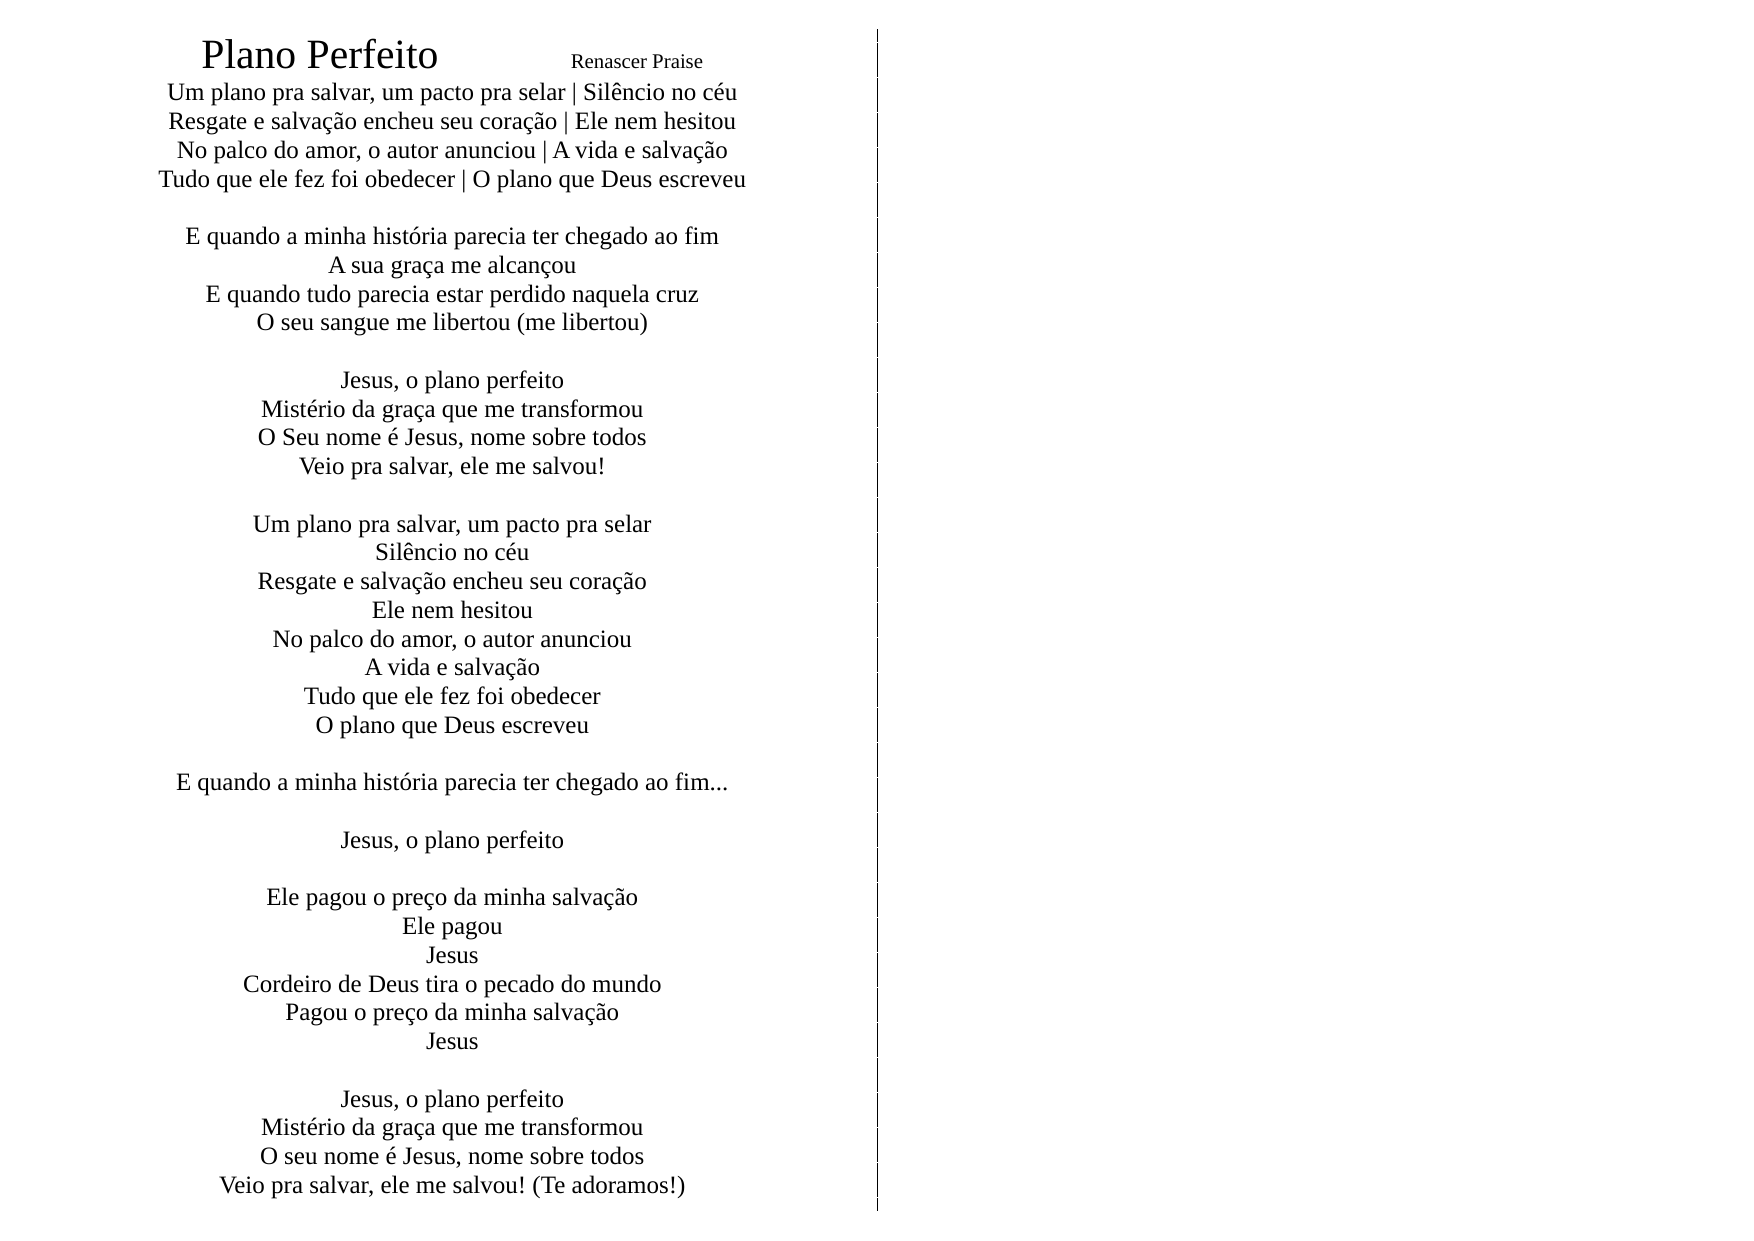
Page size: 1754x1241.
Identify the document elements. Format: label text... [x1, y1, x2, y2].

text No palco do amor, o autor anunciou | A vida e salvação [29, 135, 875, 164]
text Ele pagou [29, 911, 875, 940]
text A sua graça me alcançou [29, 250, 875, 279]
text No palco do amor, o autor anunciou [29, 624, 875, 652]
text Um plano pra salvar, um pacto pra selar [29, 509, 875, 537]
text O seu sangue me libertou (me libertou) [29, 307, 875, 336]
text E quando a minha história parecia ter chegado ao fim [29, 221, 875, 250]
text Silêncio no céu [29, 537, 875, 566]
text Um plano pra salvar, um pacto pra selar | Silêncio no céu [29, 77, 875, 106]
text Tudo que ele fez foi obedecer [29, 681, 875, 710]
text E quando tudo parecia estar perdido naquela cruz [29, 279, 875, 307]
text E quando a minha história parecia ter chegado ao fim... [29, 767, 875, 796]
text Ele nem hesitou [29, 595, 875, 624]
text Cordeiro de Deus tira o pecado do mundo [29, 969, 875, 997]
text Jesus, o plano perfeito [29, 1084, 875, 1112]
text Jesus, o plano perfeito [29, 825, 875, 854]
text A vida e salvação [29, 652, 875, 681]
text Jesus, o plano perfeito [29, 365, 875, 394]
text O plano que Deus escreveu [29, 710, 875, 739]
text Plano Perfeito Renascer Praise [29, 29, 875, 77]
text Tudo que ele fez foi obedecer | O plano que Deus escreveu [29, 164, 875, 192]
text O seu nome é Jesus, nome sobre todos [29, 1141, 875, 1170]
text Jesus [29, 940, 875, 969]
text Mistério da graça que me transformou [29, 1112, 875, 1141]
text Mistério da graça que me transformou [29, 394, 875, 422]
text Veio pra salvar, ele me salvou! [29, 451, 875, 480]
text Ele pagou o preço da minha salvação [29, 882, 875, 911]
text Veio pra salvar, ele me salvou! (Te adoramos!) [29, 1170, 875, 1199]
text Jesus [29, 1026, 875, 1055]
text Pagou o preço da minha salvação [29, 997, 875, 1026]
text O Seu nome é Jesus, nome sobre todos [29, 422, 875, 451]
text Resgate e salvação encheu seu coração [29, 566, 875, 595]
text Resgate e salvação encheu seu coração | Ele nem hesitou [29, 106, 875, 135]
